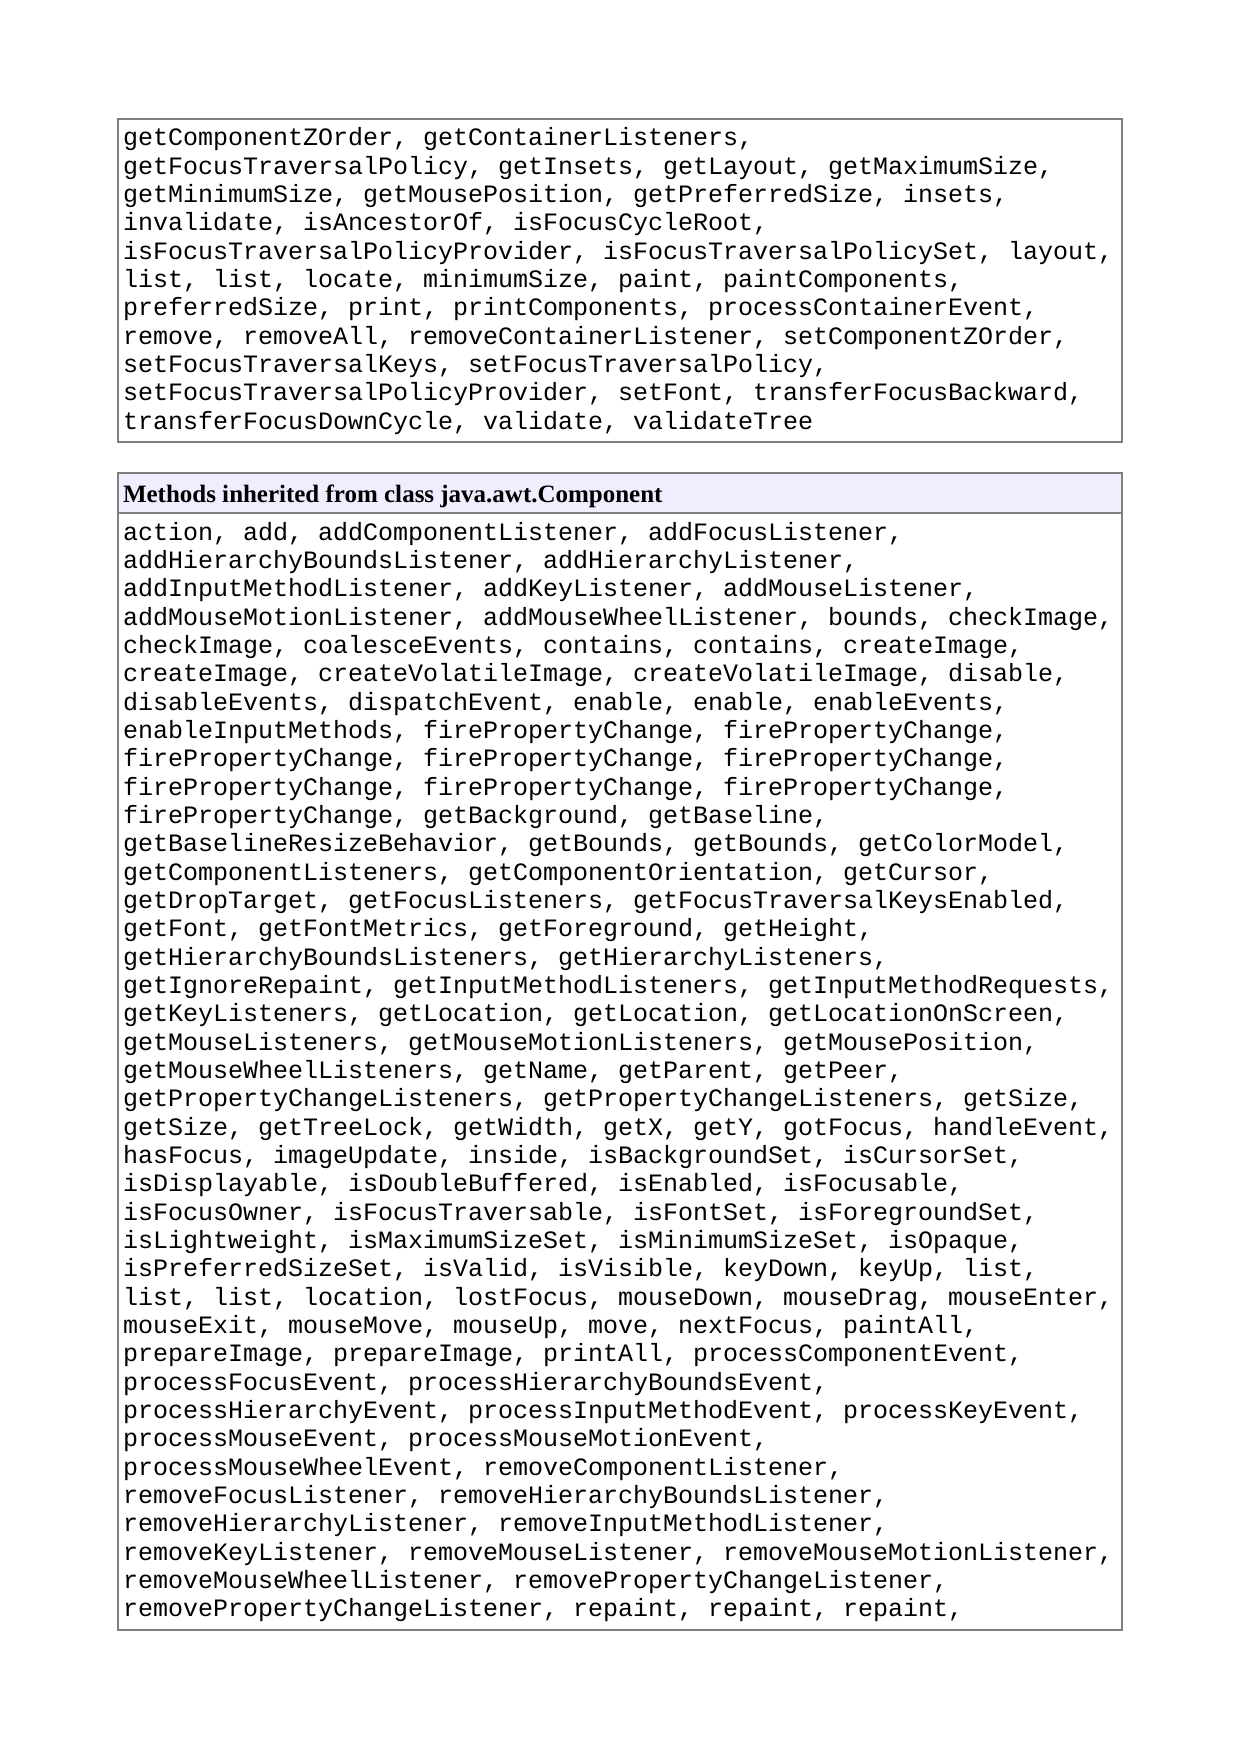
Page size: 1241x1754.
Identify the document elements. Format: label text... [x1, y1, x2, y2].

table_header Methods inherited from class java.awt.Component [119, 474, 1121, 512]
table_cell getComponentZOrder, getContainerListeners, getFocusTraversalPolicy, getInsets, getLayout, getMaximumSize, getMinimumSize, getMousePosition, getPreferredSize, insets, invalidate, isAncestorOf, isFocusCycleRoot, isFocusTraversalPolicyProvider, isFocusTraversalPolicySet, layout, list, list, locate, minimumSize, paint, paintComponents, preferredSize, print, printComponents, processContainerEvent, remove, removeAll, removeContainerListener, setComponentZOrder, setFocusTraversalKeys, setFocusTraversalPolicy, setFocusTraversalPolicyProvider, setFont, transferFocusBackward, transferFocusDownCycle, validate, validateTree [119, 120, 1121, 441]
table_cell action, add, addComponentListener, addFocusListener, addHierarchyBoundsListener, addHierarchyListener, addInputMethodListener, addKeyListener, addMouseListener, addMouseMotionListener, addMouseWheelListener, bounds, checkImage, checkImage, coalesceEvents, contains, contains, createImage, createImage, createVolatileImage, createVolatileImage, disable, disableEvents, dispatchEvent, enable, enable, enableEvents, enableInputMethods, firePropertyChange, firePropertyChange, firePropertyChange, firePropertyChange, firePropertyChange, firePropertyChange, firePropertyChange, firePropertyChange, firePropertyChange, getBackground, getBaseline, getBaselineResizeBehavior, getBounds, getBounds, getColorModel, getComponentListeners, getComponentOrientation, getCursor, getDropTarget, getFocusListeners, getFocusTraversalKeysEnabled, getFont, getFontMetrics, getForeground, getHeight, getHierarchyBoundsListeners, getHierarchyListeners, getIgnoreRepaint, getInputMethodListeners, getInputMethodRequests, getKeyListeners, getLocation, getLocation, getLocationOnScreen, getMouseListeners, getMouseMotionListeners, getMousePosition, getMouseWheelListeners, getName, getParent, getPeer, getPropertyChangeListeners, getPropertyChangeListeners, getSize, getSize, getTreeLock, getWidth, getX, getY, gotFocus, handleEvent, hasFocus, imageUpdate, inside, isBackgroundSet, isCursorSet, isDisplayable, isDoubleBuffered, isEnabled, isFocusable, isFocusOwner, isFocusTraversable, isFontSet, isForegroundSet, isLightweight, isMaximumSizeSet, isMinimumSizeSet, isOpaque, isPreferredSizeSet, isValid, isVisible, keyDown, keyUp, list, list, list, location, lostFocus, mouseDown, mouseDrag, mouseEnter, mouseExit, mouseMove, mouseUp, move, nextFocus, paintAll, prepareImage, prepareImage, printAll, processComponentEvent, processFocusEvent, processHierarchyBoundsEvent, processHierarchyEvent, processInputMethodEvent, processKeyEvent, processMouseEvent, processMouseMotionEvent, processMouseWheelEvent, removeComponentListener, removeFocusListener, removeHierarchyBoundsListener, removeHierarchyListener, removeInputMethodListener, removeKeyListener, removeMouseListener, removeMouseMotionListener, removeMouseWheelListener, removePropertyChangeListener, removePropertyChangeListener, repaint, repaint, repaint, [119, 514, 1121, 1629]
